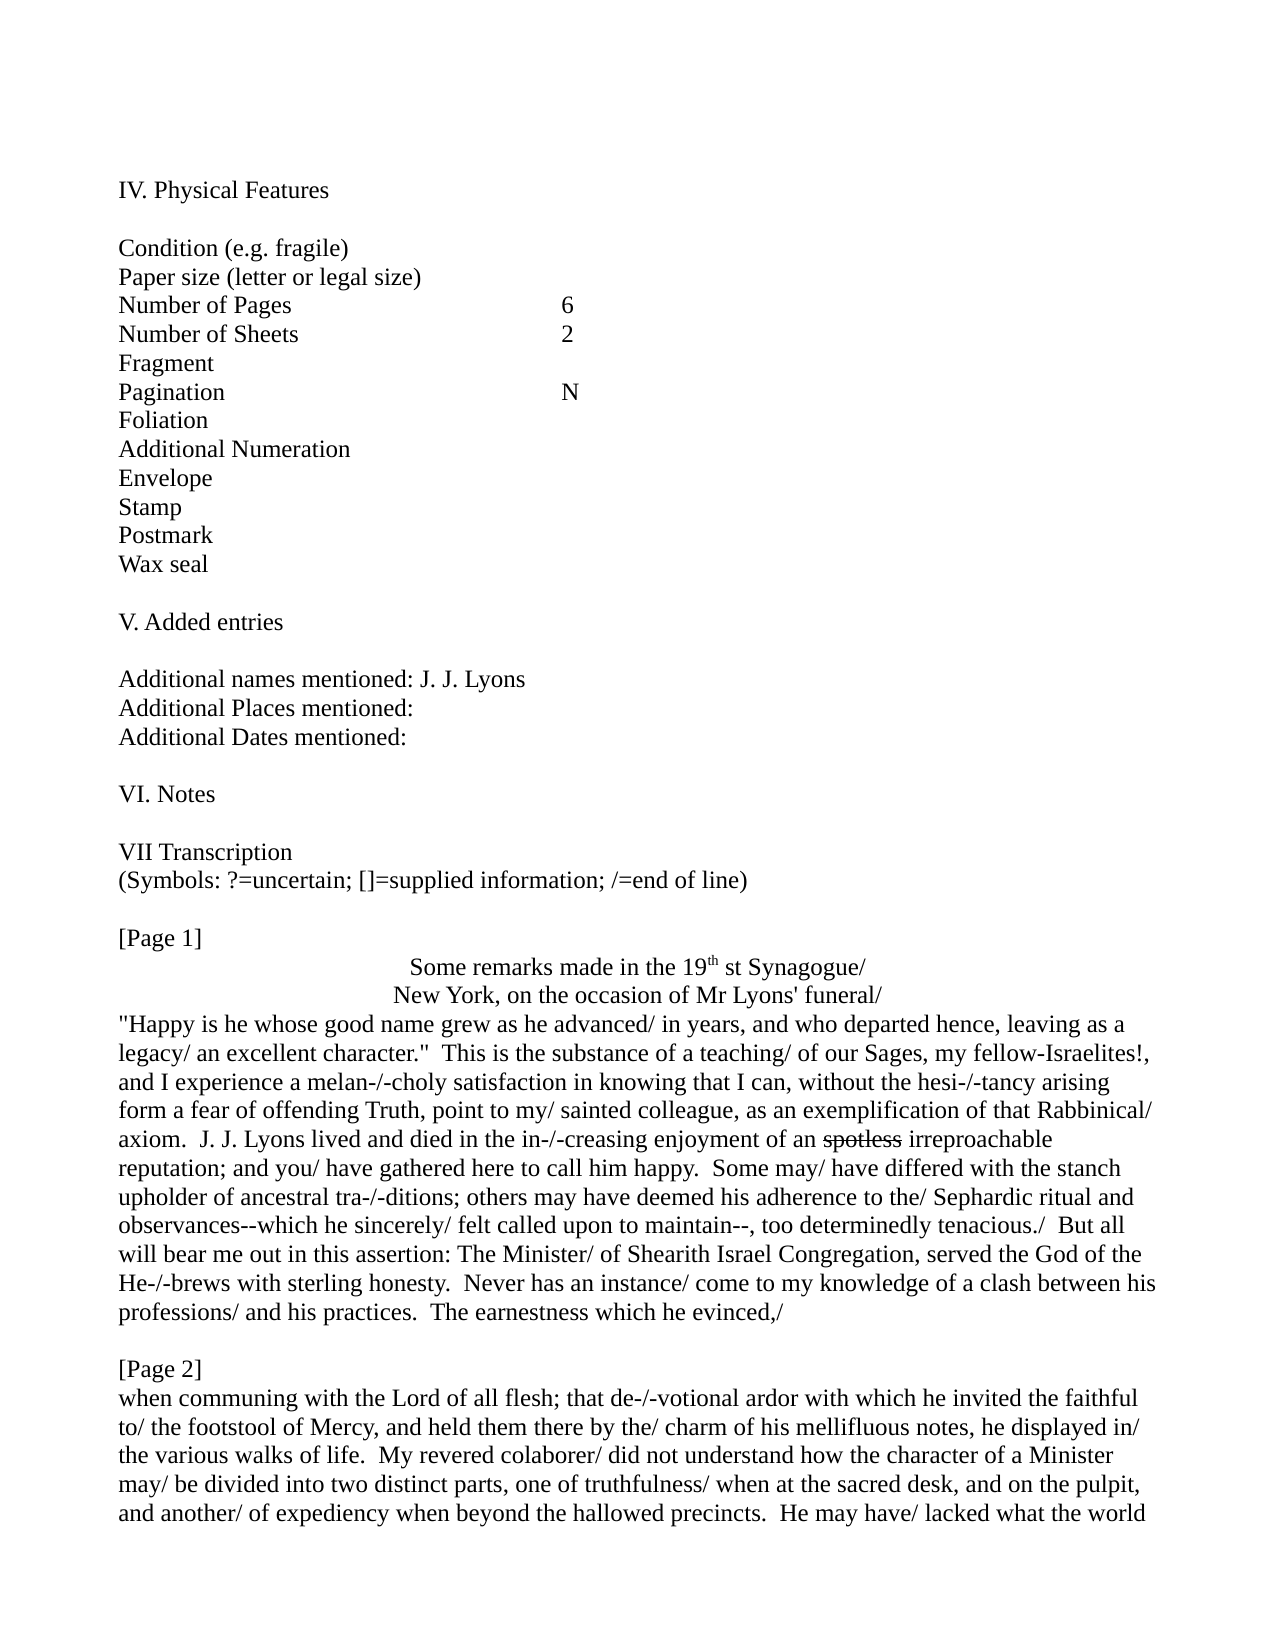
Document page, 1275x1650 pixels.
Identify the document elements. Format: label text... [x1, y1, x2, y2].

text V. Added entries [118, 607, 1157, 636]
text New York, on the occasion of Mr Lyons' funeral/ [118, 981, 1157, 1009]
text Paper size (letter or legal size) [118, 262, 1157, 291]
text Fragment [118, 348, 1157, 377]
text Additional Dates mentioned: [118, 722, 1157, 751]
text Additional Numeration [118, 434, 1157, 463]
text (Symbols: ?=uncertain; []=supplied information; /=end of line) [118, 866, 1157, 894]
text Envelope [118, 463, 1157, 492]
text Stamp [118, 492, 1157, 521]
text IV. Physical Features [118, 176, 1157, 204]
text Condition (e.g. fragile) [118, 233, 1157, 262]
text "Happy is he whose good name grew as he advanced/ in years, and who departed hence, leaving as a legacy/ an excellent character." This is the substance of a teaching/ of our Sages, my fellow-Israelites!, and I experience a melan-/-choly satisfaction in knowing that I can, without the hesi-/-tancy arising form a fear of offending Truth, point to my/ sainted colleague, as an exemplification of that Rabbinical/ axiom. J. J. Lyons lived and died in the in-/-creasing enjoyment of an spotless irreproachable reputation; and you/ have gathered here to call him happy. Some may/ have differed with the stanch upholder of ancestral tra-/-ditions; others may have deemed his adherence to the/ Sephardic ritual and observances--which he sincerely/ felt called upon to maintain--, too determinedly tenacious./ But all will bear me out in this assertion: The Minister/ of Shearith Israel Congregation, served the God of the He-/-brews with sterling honesty. Never has an instance/ come to my knowledge of a clash between his professions/ and his practices. The earnestness which he evinced,/ [118, 1009, 1157, 1326]
text VI. Notes [118, 779, 1157, 808]
text Additional Places mentioned: [118, 693, 1157, 722]
text [Page 1] [118, 923, 1157, 952]
text Number of Pages 6 [118, 291, 1157, 319]
text Postma rk [118, 521, 1157, 549]
text Wax seal [118, 549, 1157, 578]
text Additional names mentioned: J. J. Lyons [118, 664, 1157, 693]
text VII Transcription [118, 837, 1157, 866]
text Number of Sheets 2 [118, 319, 1157, 348]
text when communing with the Lord of all flesh; that de-/-votional ardor with which he invited the faithful to/ the footstool of Mercy, and held them there by the/ charm of his mellifluous notes, he displayed in/ the various walks of life. My revered colaborer/ did not understand how the character of a Minister may/ be divided into two distinct parts, one of truthfulness/ when at the sacred desk, and on the pulpit, and another/ of expediency when beyond the hallowed precincts. He may have/ lacked what the world [118, 1383, 1157, 1527]
text Foliation [118, 406, 1157, 434]
text Some remarks made in the 19th st Synagogue/ [118, 952, 1157, 981]
text Pagination N [118, 377, 1157, 406]
text [Page 2] [118, 1354, 1157, 1383]
